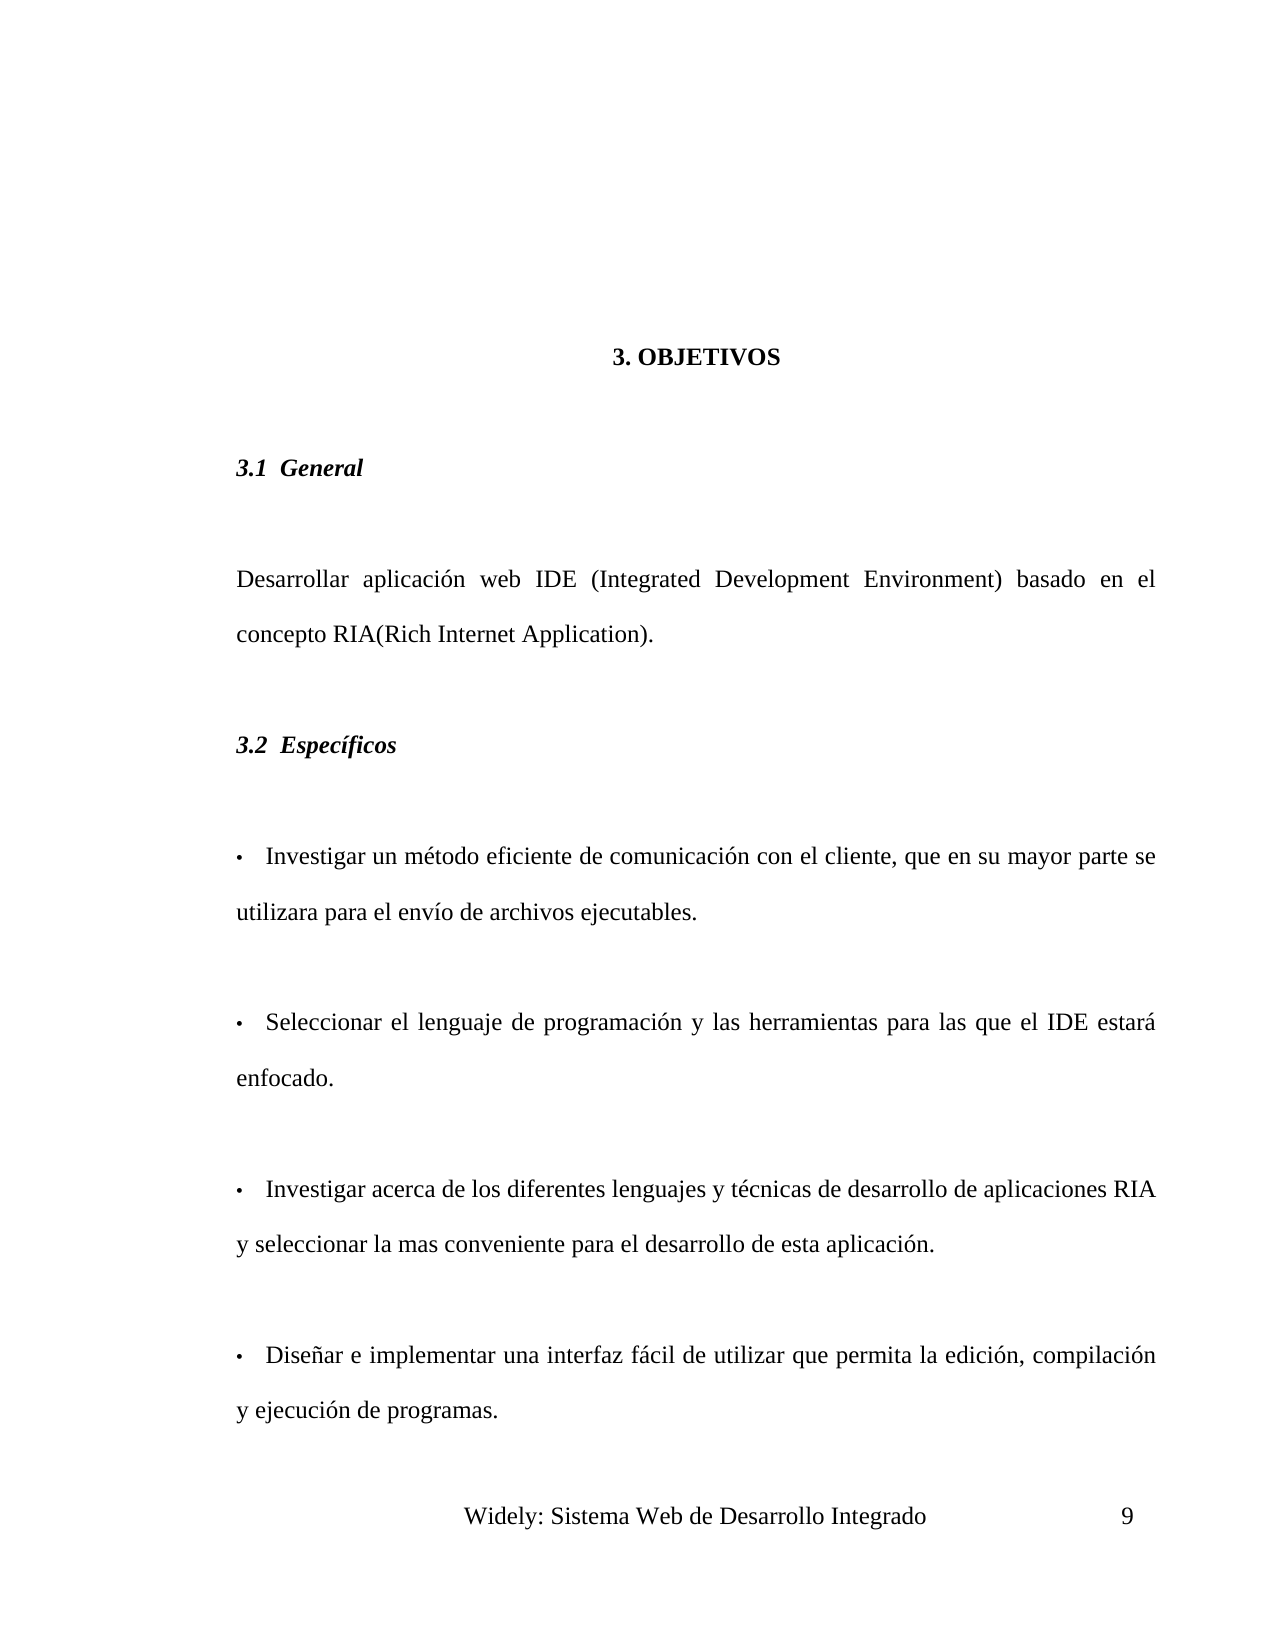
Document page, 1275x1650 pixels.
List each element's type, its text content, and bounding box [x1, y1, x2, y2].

list Diseñar e implementar una interfaz fácil de utilizar que permita la edición, compilación y ejecución de programas. [236, 1341, 1157, 1424]
subtitle 3. OBJETIVOS [236, 343, 1157, 371]
list Investigar acerca de los diferentes lenguajes y técnicas de desarrollo de aplicaciones RIA y seleccionar la mas conveniente para el desarrollo de esta aplicación. [236, 1175, 1157, 1258]
subtitle 3.2 Específicos [236, 731, 1157, 759]
list Seleccionar el lenguaje de programación y las herramientas para las que el IDE estará enfocado. [236, 1008, 1157, 1092]
subtitle 3.1 General [236, 454, 1157, 482]
list Desarrollar aplicación web IDE (Integrated Development Environment) basado en el concepto RIA(Rich Internet Application). [236, 565, 1157, 648]
list Investigar un método eficiente de comunicación con el cliente, que en su mayor parte se utilizara para el envío de archivos ejecutables. [236, 842, 1157, 925]
